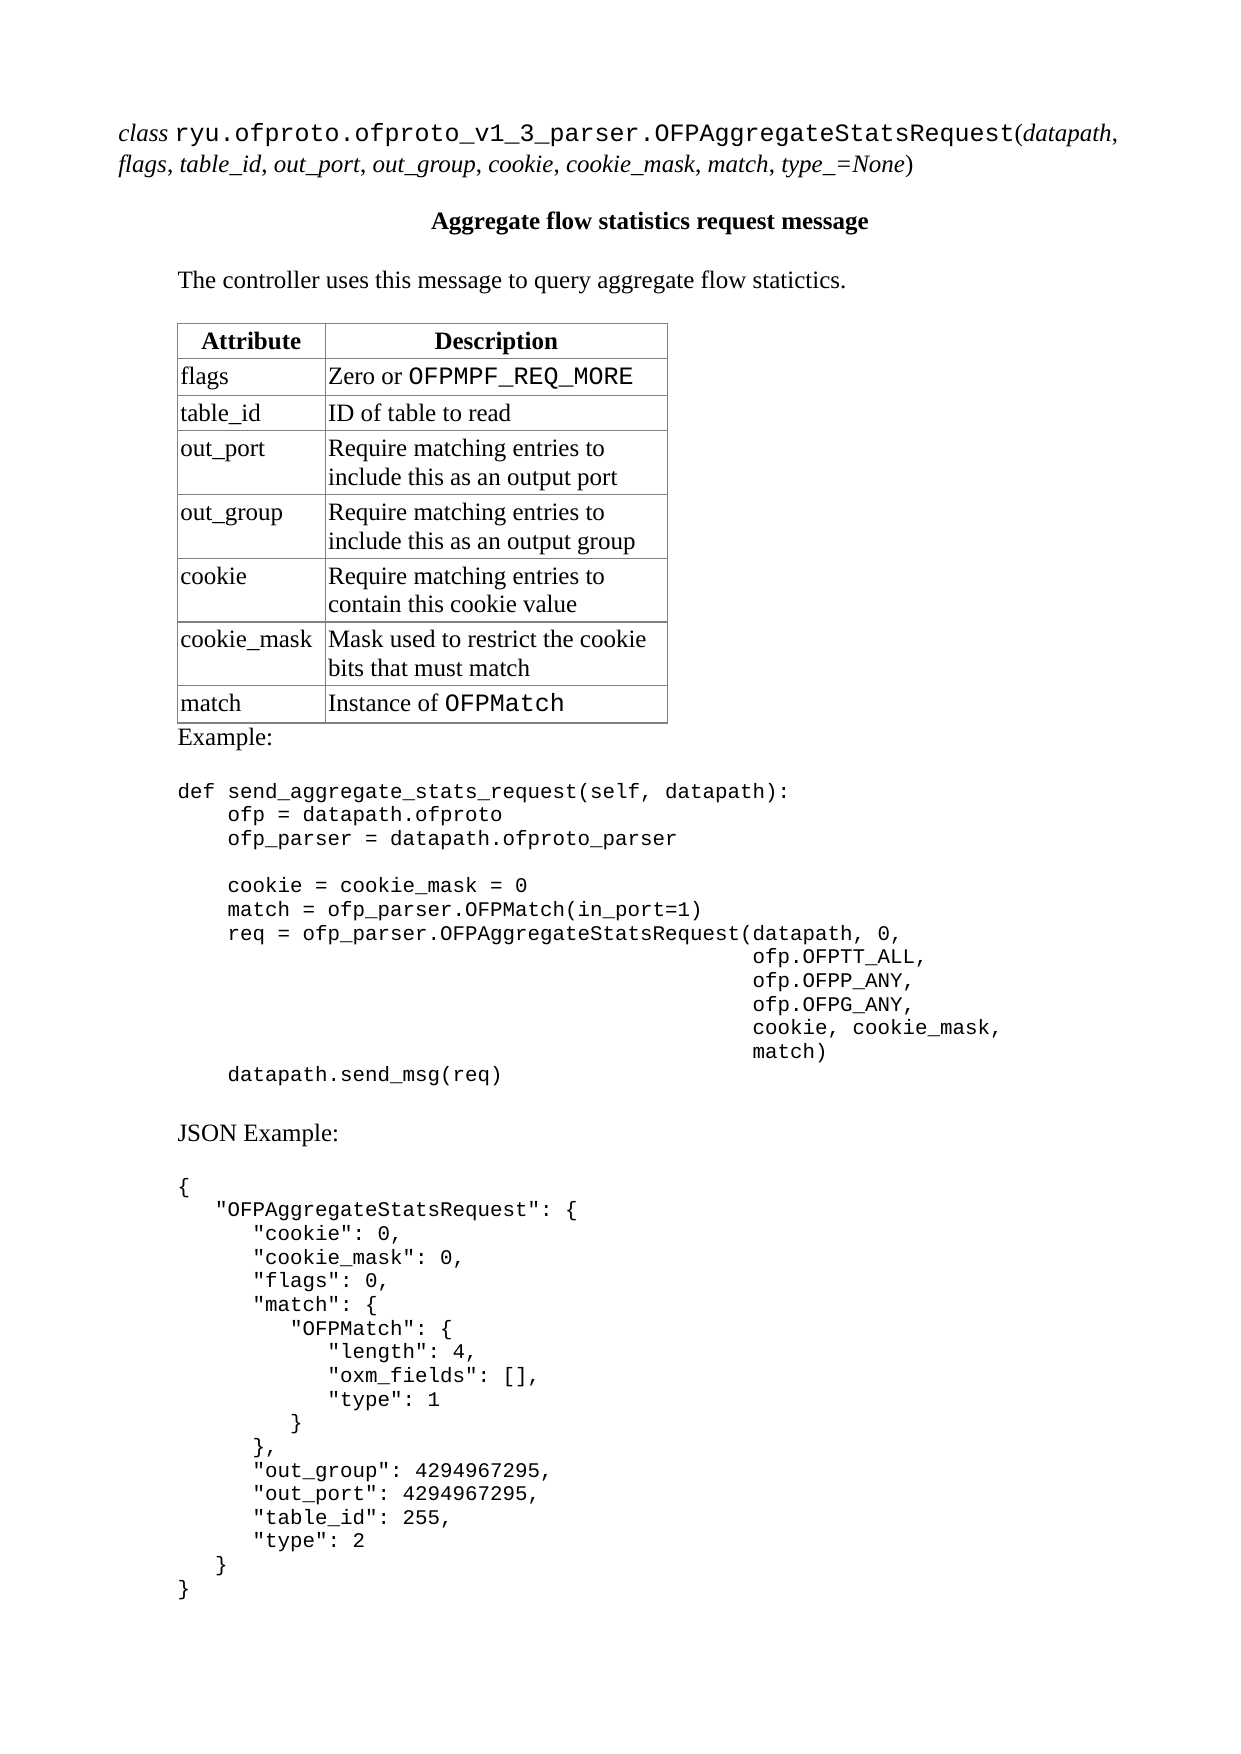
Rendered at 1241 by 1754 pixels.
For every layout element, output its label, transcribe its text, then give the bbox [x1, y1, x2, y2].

text "OFPMatch": { [177, 1318, 1122, 1341]
text "flags": 0, [177, 1270, 1122, 1294]
list JSON Example: [177, 1118, 1122, 1146]
text "table_id": 255, [177, 1507, 1122, 1531]
text "match": { [177, 1294, 1122, 1318]
text "type": 1 [177, 1389, 1122, 1412]
text datapath.send_msg(req) [177, 1064, 1122, 1088]
text "out_group": 4294967295, [177, 1459, 1122, 1483]
table_cell Require matching entries to include this as an output group [326, 495, 667, 557]
list Example: [177, 722, 1122, 751]
text ofp.OFPG_ANY, [177, 993, 1122, 1017]
text { [177, 1176, 1122, 1199]
subtitle class ryu.ofproto.ofproto_v1_3_parser.OFPAggregateStatsRequest(datapath, flags, table_id, out_port, out_group, cookie, cookie_mask, match, type_=None) [118, 118, 1122, 178]
text ofp.OFPP_ANY, [177, 970, 1122, 993]
table_cell out_port [178, 431, 325, 494]
text "type": 2 [177, 1531, 1122, 1554]
table_header Description [326, 324, 667, 358]
text "cookie": 0, [177, 1223, 1122, 1247]
text "out_port": 4294967295, [177, 1483, 1122, 1507]
table_cell Zero or OFPMPF_REQ_MORE [326, 359, 667, 395]
text "cookie_mask": 0, [177, 1247, 1122, 1270]
text match = ofp_parser.OFPMatch(in_port=1) [177, 899, 1122, 923]
table_cell cookie [178, 559, 325, 621]
table_cell ID of table to read [326, 396, 667, 430]
text } [177, 1554, 1122, 1578]
text match) [177, 1041, 1122, 1064]
table_cell out_group [178, 495, 325, 557]
table_cell match [178, 686, 325, 722]
table_cell Require matching entries to contain this cookie value [326, 559, 667, 621]
list Aggregate flow statistics request message [177, 206, 1122, 235]
text "oxm_fields": [], [177, 1365, 1122, 1389]
text req = ofp_parser.OFPAggregateStatsRequest(datapath, 0, [177, 923, 1122, 946]
text "length": 4, [177, 1341, 1122, 1365]
table_cell Require matching entries to include this as an output port [326, 431, 667, 494]
text "OFPAggregateStatsRequest": { [177, 1199, 1122, 1223]
text }, [177, 1436, 1122, 1459]
table_cell flags [178, 359, 325, 395]
table_cell cookie_mask [178, 623, 325, 685]
list The controller uses this message to query aggregate flow statictics. [177, 265, 1122, 293]
text } [177, 1578, 1122, 1601]
table_cell Instance of OFPMatch [326, 686, 667, 722]
table_header Attribute [178, 324, 325, 358]
table_cell table_id [178, 396, 325, 430]
text def send_aggregate_stats_request(self, datapath): [177, 781, 1122, 804]
text ofp = datapath.ofproto [177, 804, 1122, 828]
text cookie, cookie_mask, [177, 1017, 1122, 1041]
text cookie = cookie_mask = 0 [177, 875, 1122, 899]
table_cell Mask used to restrict the cookie bits that must match [326, 623, 667, 685]
text ofp_parser = datapath.ofproto_parser [177, 828, 1122, 852]
text ofp.OFPTT_ALL, [177, 946, 1122, 970]
text } [177, 1412, 1122, 1436]
